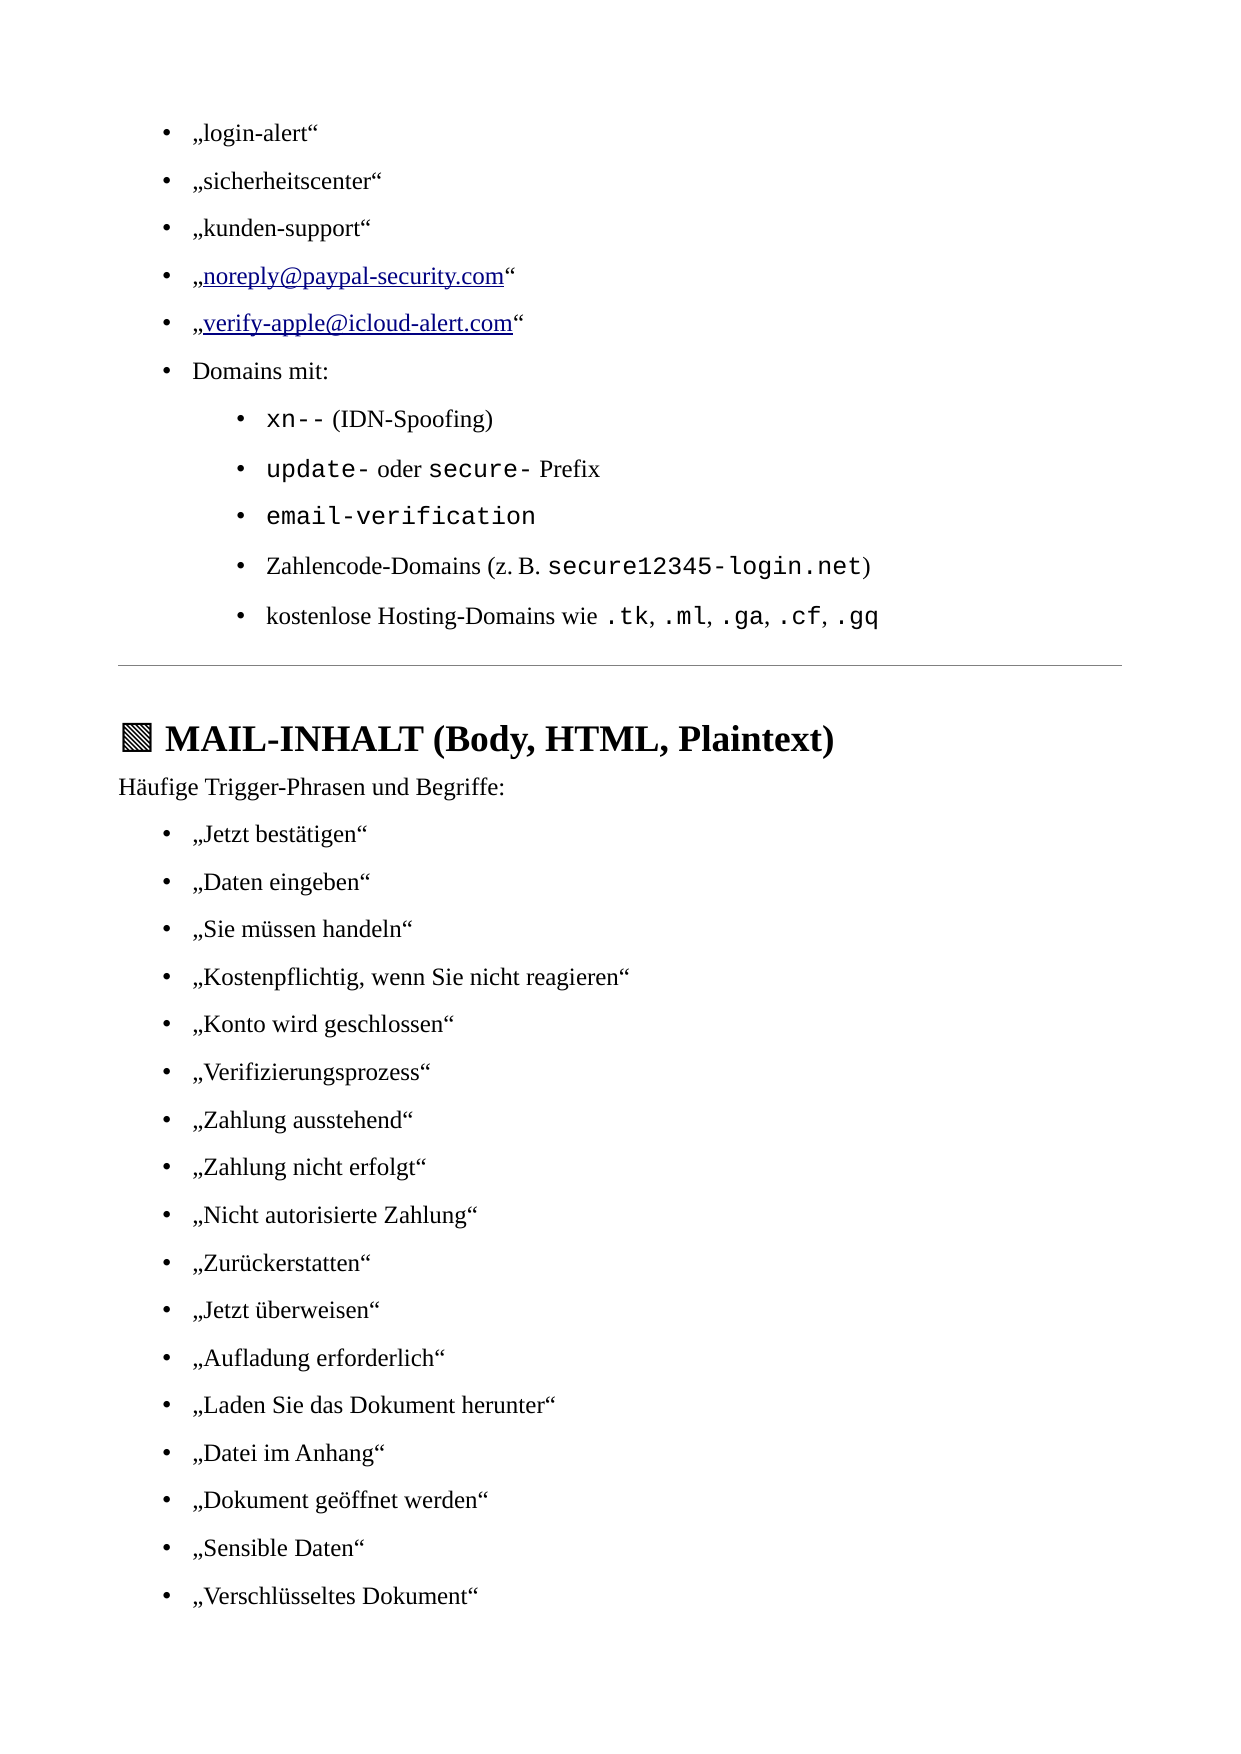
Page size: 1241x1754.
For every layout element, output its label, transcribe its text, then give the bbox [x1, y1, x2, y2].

list xn-- (IDN-Spoofing) [236, 404, 1122, 434]
list „Verschlüsseltes Dokument“ [162, 1581, 1122, 1609]
list „Zurückerstatten“ [162, 1248, 1122, 1276]
list „Zahlung nicht erfolgt“ [162, 1152, 1122, 1181]
list „sicherheitscenter“ [162, 166, 1122, 194]
list „Jetzt überweisen“ [162, 1295, 1122, 1324]
list „Konto wird geschlossen“ [162, 1009, 1122, 1038]
list email-verification [236, 504, 1122, 532]
list „Kostenpflichtig, wenn Sie nicht reagieren“ [162, 962, 1122, 991]
list „Zahlung ausstehend“ [162, 1105, 1122, 1133]
list „Jetzt bestätigen“ [162, 819, 1122, 848]
list „Sensible Daten“ [162, 1533, 1122, 1562]
list „Sie müssen handeln“ [162, 914, 1122, 943]
list „noreply@paypal-security.com“ [162, 261, 1122, 290]
subtitle 🟩 MAIL-INHALT (Body, HTML, Plaintext) [118, 716, 1122, 759]
list „kunden-support“ [162, 213, 1122, 242]
list „Dokument geöffnet werden“ [162, 1486, 1122, 1514]
list update- oder secure- Prefix [236, 454, 1122, 484]
list kostenlose Hosting-Domains wie .tk, .ml, .ga, .cf, .gq [236, 601, 1122, 632]
list „Verifizierungsprozess“ [162, 1057, 1122, 1086]
list Domains mit: [162, 356, 1122, 385]
list „verify-apple@icloud-alert.com“ [162, 308, 1122, 337]
list „Daten eingeben“ [162, 867, 1122, 896]
list Zahlencode-Domains (z. B. secure12345-login.net) [236, 551, 1122, 582]
list „login-alert“ [162, 118, 1122, 147]
list „Datei im Anhang“ [162, 1438, 1122, 1467]
list „Aufladung erforderlich“ [162, 1343, 1122, 1372]
list „Laden Sie das Dokument herunter“ [162, 1390, 1122, 1419]
text Häufige Trigger-Phrasen und Begriffe: [118, 772, 1122, 800]
list „Nicht autorisierte Zahlung“ [162, 1200, 1122, 1229]
